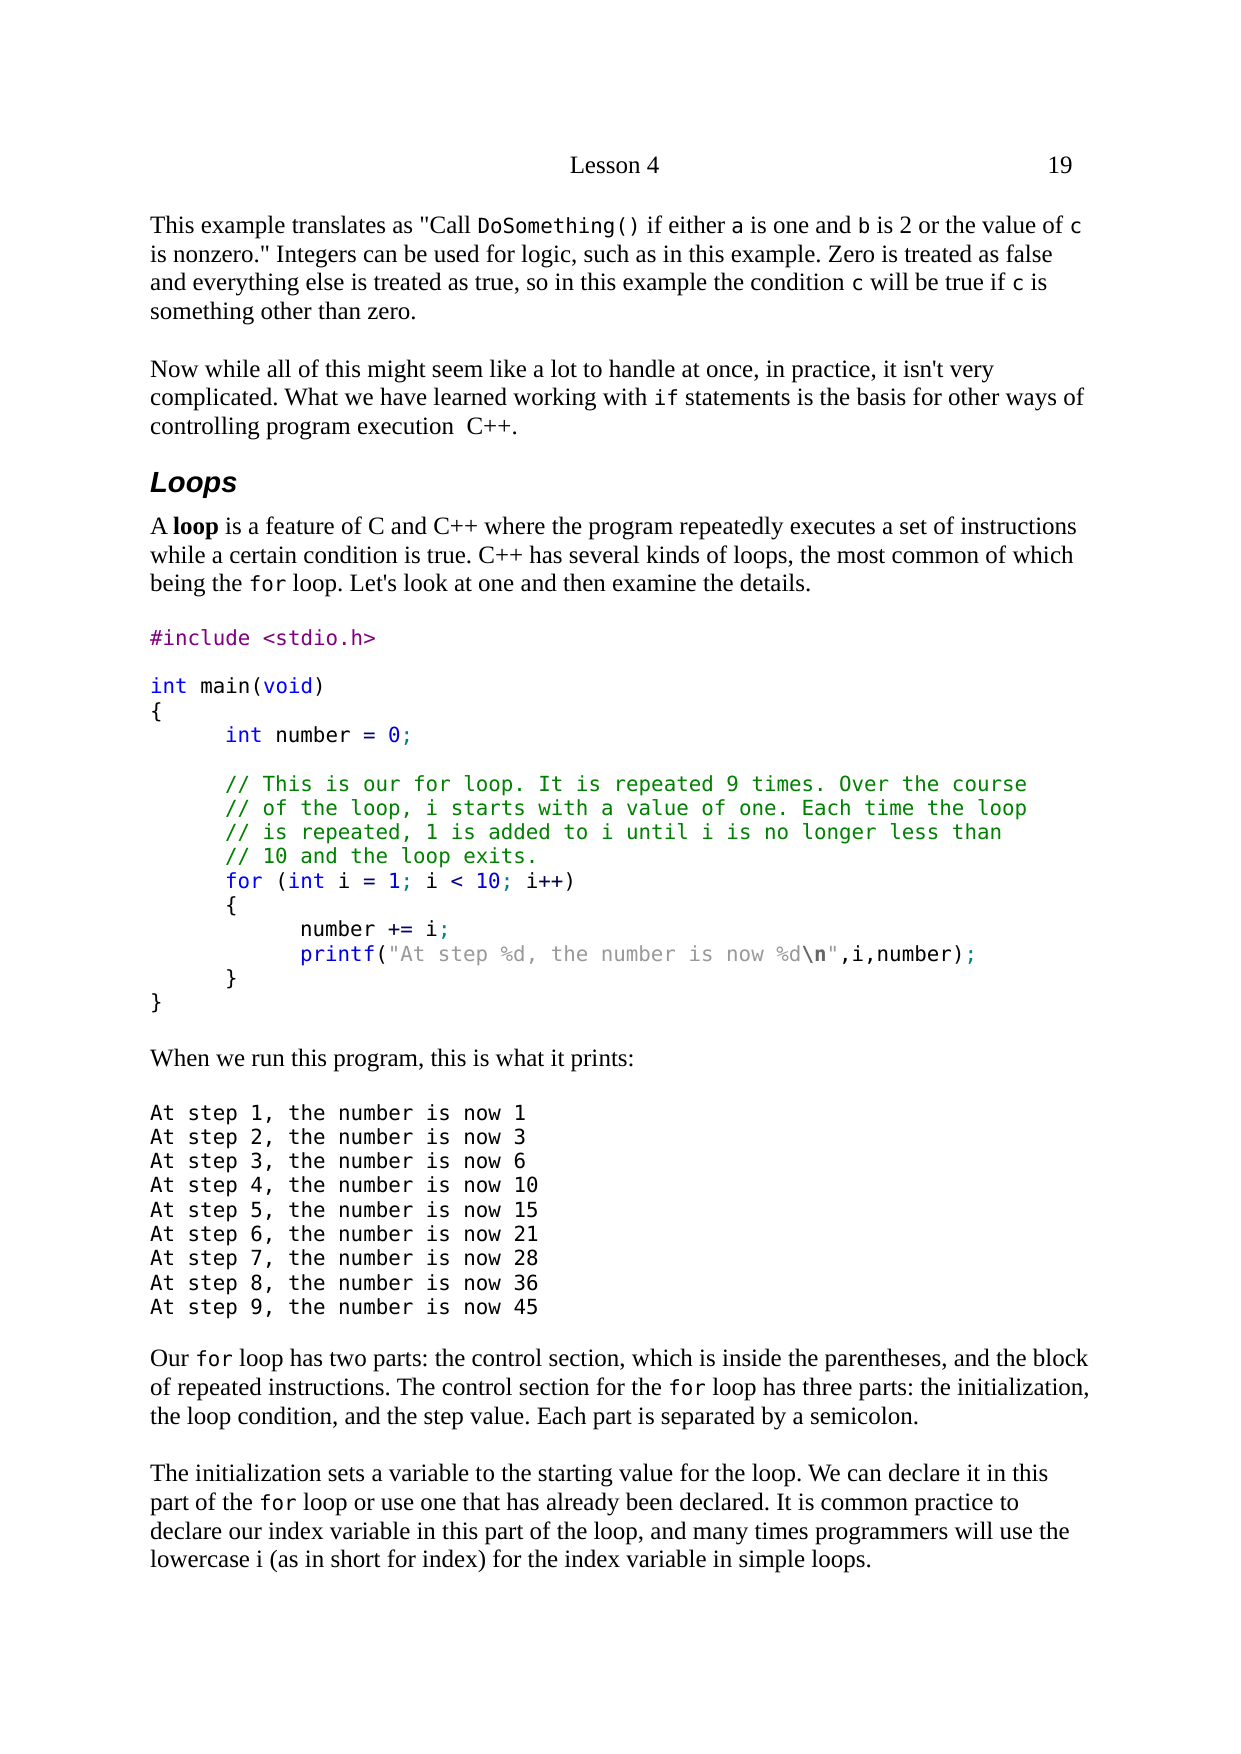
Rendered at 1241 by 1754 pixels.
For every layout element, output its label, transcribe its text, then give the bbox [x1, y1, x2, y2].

text A loop is a feature of C and C++ where the program repeatedly executes a set of instructions while a certain condition is true. C++ has several kinds of loops, the most common of which being the for loop. Let's look at one and then examine the details. [150, 511, 1091, 597]
text // of the loop, i starts with a value of one. Each time the loop [150, 796, 1091, 820]
text // is repeated, 1 is added to i until i is no longer less than [150, 820, 1091, 844]
text } [150, 990, 1091, 1014]
text The initialization sets a variable to the starting value for the loop. We can declare it in this part of the for loop or use one that has already been declared. It is common practice to declare our index variable in this part of the loop, and many times programmers will use the lowercase i (as in short for index) for the index variable in simple loops. [150, 1458, 1091, 1573]
text int main(void) [150, 674, 1091, 699]
text // 10 and the loop exits. [150, 844, 1091, 869]
text { [150, 893, 1091, 917]
text At step 6, the number is now 21 [150, 1222, 1091, 1246]
text At step 5, the number is now 15 [150, 1198, 1091, 1222]
text number += i; [150, 917, 1091, 942]
text Now while all of this might seem like a lot to handle at once, in practice, it isn't very complicated. What we have learned working with if statements is the basis for other ways of controlling program execution C++. [150, 354, 1091, 440]
text // This is our for loop. It is repeated 9 times. Over the course [150, 772, 1091, 796]
text At step 2, the number is now 3 [150, 1125, 1091, 1149]
text At step 8, the number is now 36 [150, 1271, 1091, 1295]
text { [150, 699, 1091, 723]
text At step 7, the number is now 28 [150, 1246, 1091, 1271]
text At step 3, the number is now 6 [150, 1149, 1091, 1173]
text printf("At step %d, the number is now %d\n",i,number); [150, 942, 1091, 966]
text This example translates as "Call DoSomething() if either a is one and b is 2 or the value of c is nonzero." Integers can be used for logic, such as in this example. Zero is treated as false and everything else is treated as true, so in this example the condition c will be true if c is something other than zero. [150, 210, 1091, 325]
subtitle Loops [150, 465, 1091, 498]
text At step 1, the number is now 1 [150, 1101, 1091, 1125]
text Our for loop has two parts: the control section, which is inside the parentheses, and the block of repeated instructions. The control section for the for loop has three parts: the initialization, the loop condition, and the step value. Each part is separated by a semicolon. [150, 1343, 1091, 1429]
text } [150, 966, 1091, 990]
text At step 9, the number is now 45 [150, 1295, 1091, 1319]
text for (int i = 1; i < 10; i++) [150, 869, 1091, 893]
text #include <stdio.h> [150, 626, 1091, 650]
text At step 4, the number is now 10 [150, 1173, 1091, 1198]
text When we run this program, this is what it prints: [150, 1043, 1091, 1072]
text int number = 0; [150, 723, 1091, 747]
